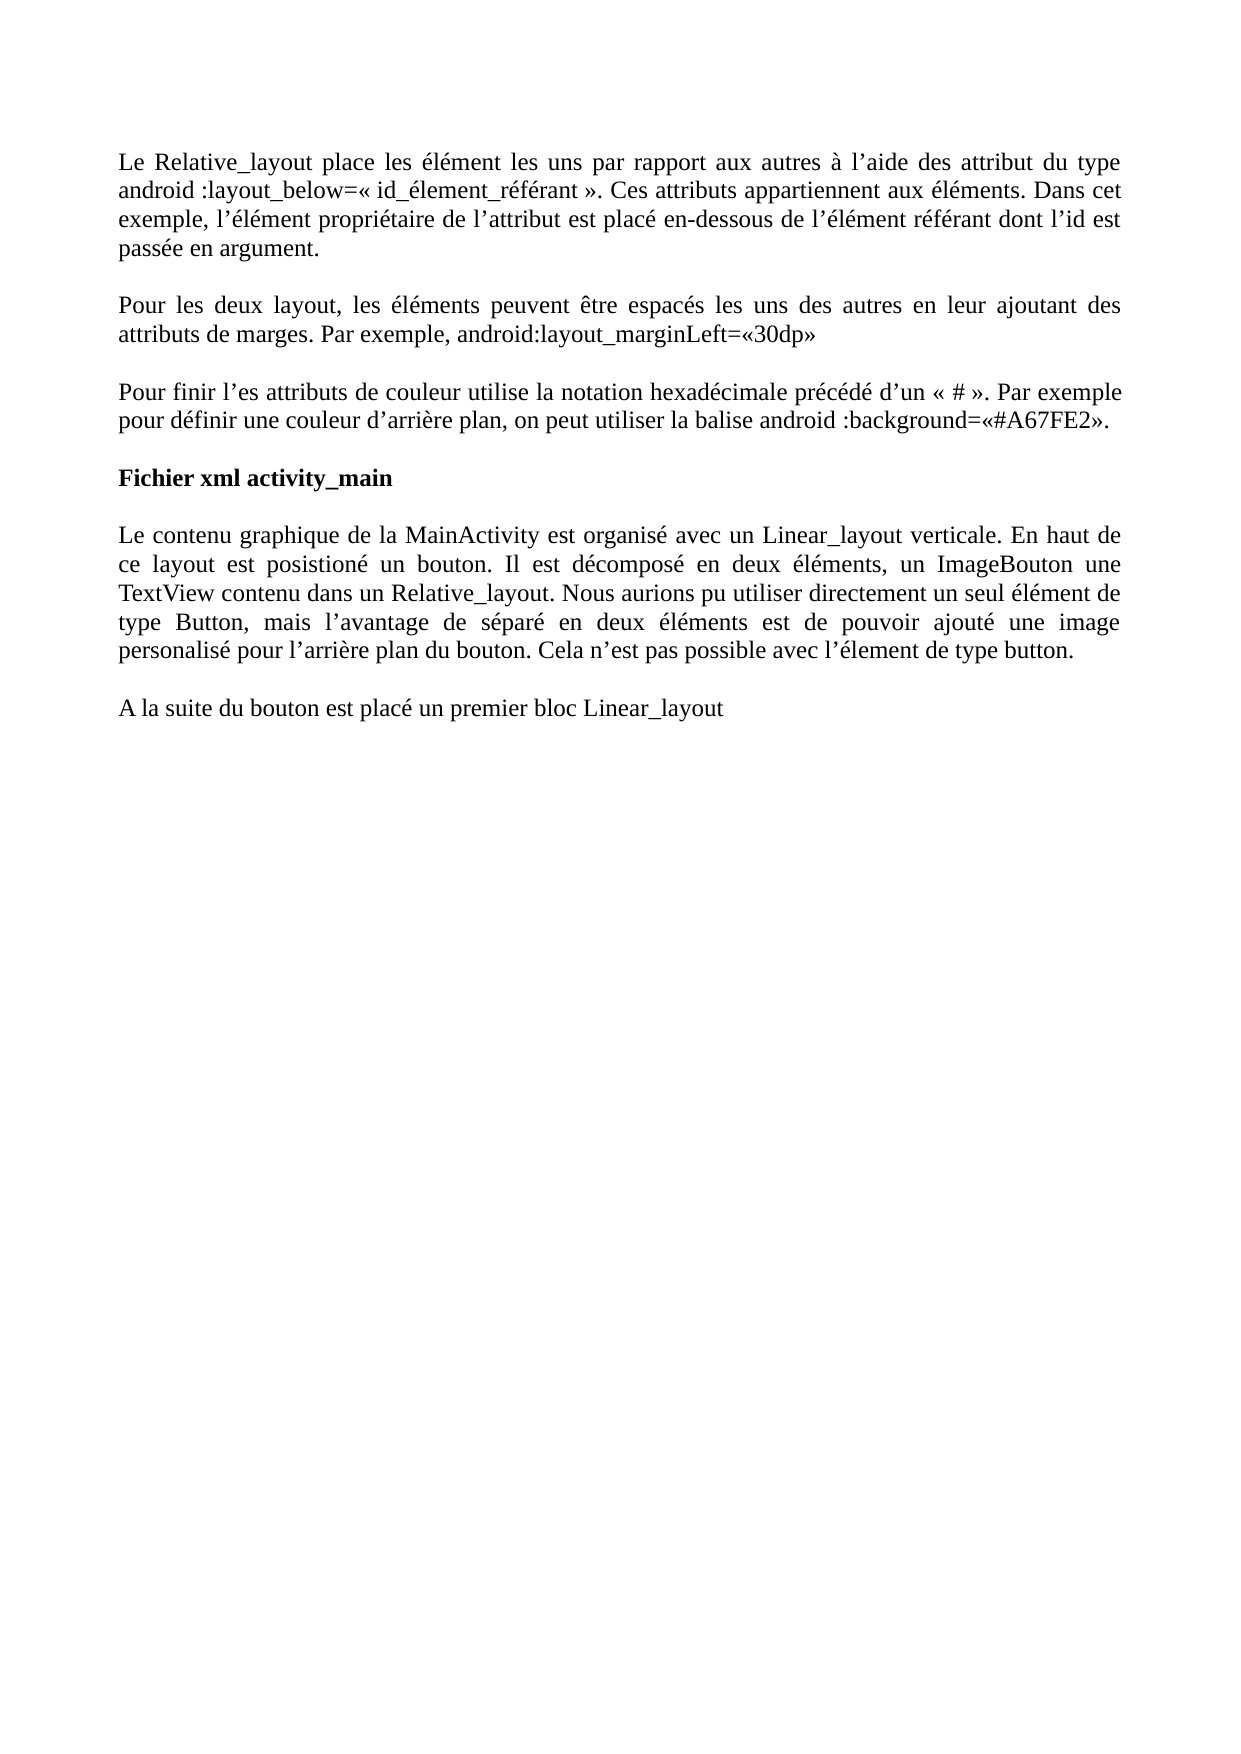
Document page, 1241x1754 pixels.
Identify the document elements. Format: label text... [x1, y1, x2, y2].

text Pour les deux layout, les éléments peuvent être espacés les uns des autres en leur ajoutant des attributs de marges. Par exemple, android:layout_marginLeft=«30dp» [118, 291, 1122, 348]
text Le Relative_layout place les élément les uns par rapport aux autres à l’aide des attribut du type android :layout_below=« id_élement_référant ». Ces attributs appartiennent aux éléments. Dans cet exemple, l’élément propriétaire de l’attribut est placé en-dessous de l’élément référant dont l’id est passée en argument. [118, 147, 1122, 262]
text Pour finir l’es attributs de couleur utilise la notation hexadécimale précédé d’un « # ». Par exemple pour définir une couleur d’arrière plan, on peut utiliser la balise android :background=«#A67FE2». [118, 377, 1122, 434]
text Fichier xml activity_main [118, 463, 1122, 492]
text A la suite du bouton est placé un premier bloc Linear_layout [118, 693, 1122, 722]
text Le contenu graphique de la MainActivity est organisé avec un Linear_layout verticale. En haut de ce layout est posistioné un bouton. Il est décomposé en deux éléments, un ImageBouton une TextView contenu dans un Relative_layout. Nous aurions pu utiliser directement un seul élément de type Button, mais l’avantage de séparé en deux éléments est de pouvoir ajouté une image personalisé pour l’arrière plan du bouton. Cela n’est pas possible avec l’élement de type button. [118, 521, 1122, 664]
